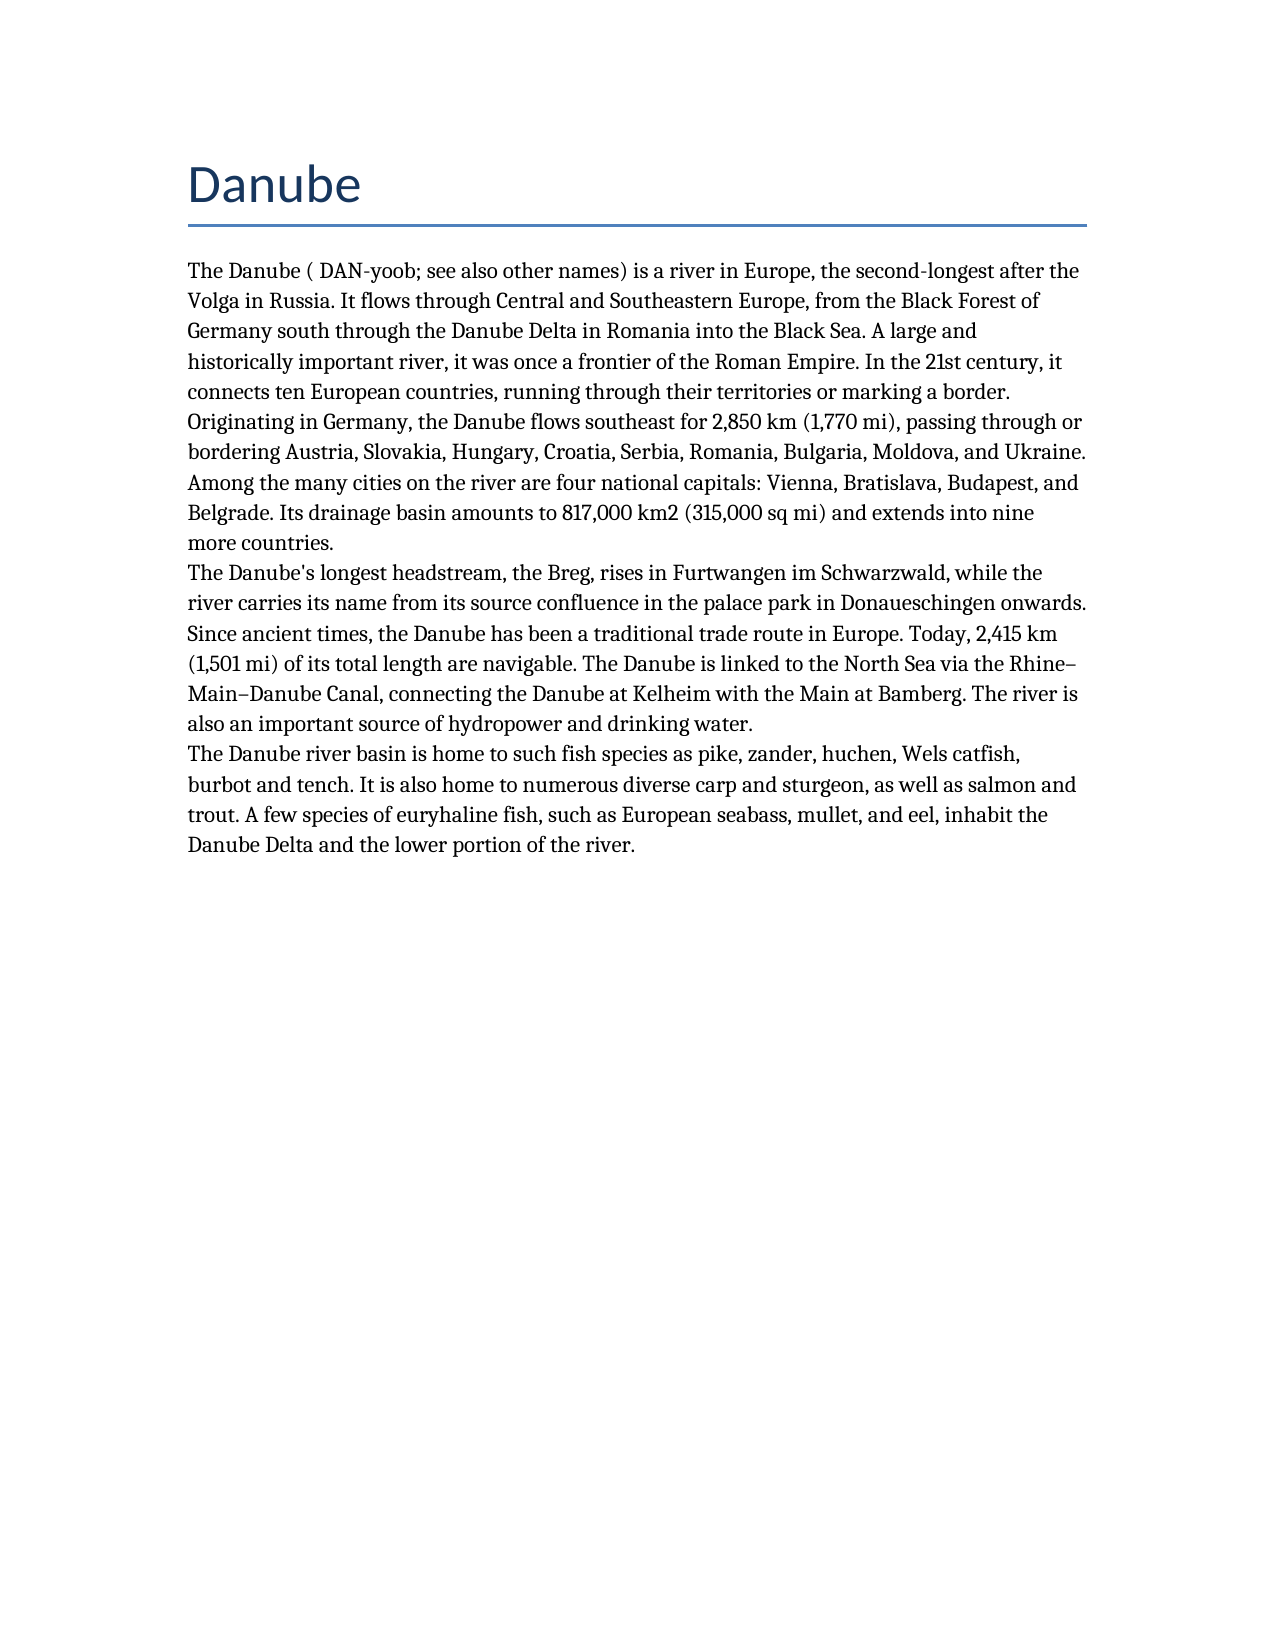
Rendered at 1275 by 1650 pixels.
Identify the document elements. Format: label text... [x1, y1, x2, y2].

title Danube [187, 150, 1087, 227]
text The Danube ( DAN-yoob; see also other names) is a river in Europe, the second-longest after the Volga in Russia. It flows through Central and Southeastern Europe, from the Black Forest of Germany south through the Danube Delta in Romania into the Black Sea. A large and historically important river, it was once a frontier of the Roman Empire. In the 21st century, it connects ten European countries, running through their territories or marking a border. Originating in Germany, the Danube flows southeast for 2,850 km (1,770 mi), passing through or bordering Austria, Slovakia, Hungary, Croatia, Serbia, Romania, Bulgaria, Moldova, and Ukraine. Among the many cities on the river are four national capitals: Vienna, Bratislava, Budapest, and Belgrade. Its drainage basin amounts to 817,000 km2 (315,000 sq mi) and extends into nine more countries. The Danube's longest headstream, the Breg, rises in Furtwangen im Schwarzwald, while the river carries its name from its source confluence in the palace park in Donaueschingen onwards. Since ancient times, the Danube has been a traditional trade route in Europe. Today, 2,415 km (1,501 mi) of its total length are navigable. The Danube is linked to the North Sea via the Rhine–Main–Danube Canal, connecting the Danube at Kelheim with the Main at Bamberg. The river is also an important source of hydropower and drinking water. The Danube river basin is home to such fish species as pike, zander, huchen, Wels catfish, burbot and tench. It is also home to numerous diverse carp and sturgeon, as well as salmon and trout. A few species of euryhaline fish, such as European seabass, mullet, and eel, inhabit the Danube Delta and the lower portion of the river. [187, 258, 1087, 858]
